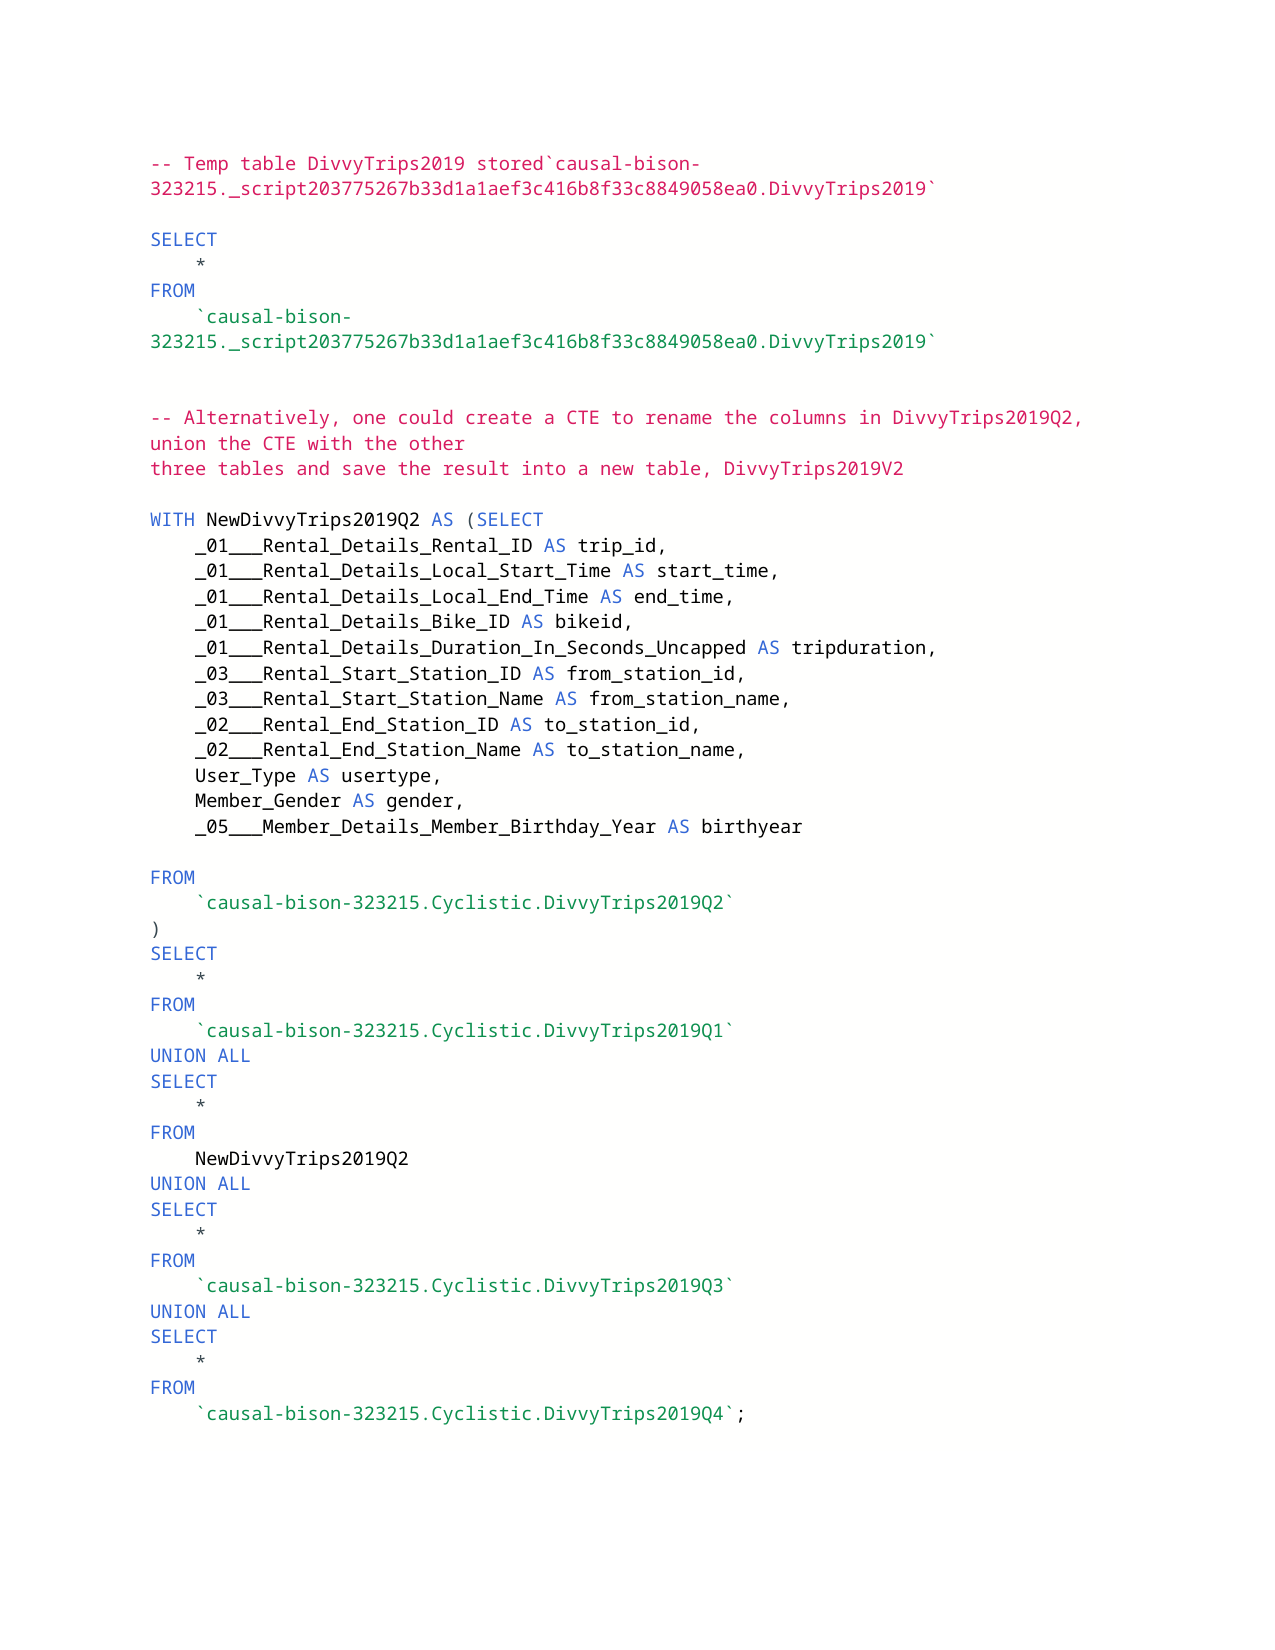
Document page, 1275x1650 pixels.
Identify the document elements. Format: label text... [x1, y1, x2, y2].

text `causal-bison-323215._script203775267b33d1a1aef3c416b8f33c8849058ea0.DivvyTrips2019` [150, 303, 1125, 354]
text SELECT [150, 1323, 1125, 1349]
text User_Type AS usertype, [150, 762, 1125, 787]
text NewDivvyTrips2019Q2 [150, 1145, 1125, 1170]
text -- Alternatively, one could create a CTE to rename the columns in DivvyTrips2019Q2, union the CTE with the other three tables and save the result into a new table, DivvyTrips2019V2 [150, 405, 1125, 481]
text UNION ALL [150, 1298, 1125, 1323]
text _01___Rental_Details_Bike_ID AS bikeid, [150, 609, 1125, 634]
text WITH NewDivvyTrips2019Q2 AS (SELECT [150, 507, 1125, 532]
text -- Temp table DivvyTrips2019 stored`causal-bison-323215._script203775267b33d1a1aef3c416b8f33c8849058ea0.DivvyTrips2019` [150, 150, 1125, 201]
text UNION ALL [150, 1043, 1125, 1068]
text FROM [150, 864, 1125, 889]
text _01___Rental_Details_Duration_In_Seconds_Uncapped AS tripduration, [150, 634, 1125, 660]
text * [150, 1349, 1125, 1374]
text UNION ALL [150, 1170, 1125, 1196]
text _01___Rental_Details_Rental_ID AS trip_id, [150, 532, 1125, 558]
text _03___Rental_Start_Station_ID AS from_station_id, [150, 660, 1125, 685]
text `causal-bison-323215.Cyclistic.DivvyTrips2019Q2` [150, 889, 1125, 915]
text * [150, 252, 1125, 278]
text Member_Gender AS gender, [150, 787, 1125, 813]
text _01___Rental_Details_Local_End_Time AS end_time, [150, 583, 1125, 609]
text _03___Rental_Start_Station_Name AS from_station_name, [150, 685, 1125, 711]
text SELECT [150, 1068, 1125, 1094]
text `causal-bison-323215.Cyclistic.DivvyTrips2019Q4`; [150, 1400, 1125, 1426]
text _05___Member_Details_Member_Birthday_Year AS birthyear [150, 813, 1125, 838]
text _02___Rental_End_Station_Name AS to_station_name, [150, 736, 1125, 762]
text `causal-bison-323215.Cyclistic.DivvyTrips2019Q1` [150, 1017, 1125, 1043]
text * [150, 1094, 1125, 1119]
text FROM [150, 992, 1125, 1017]
text * [150, 966, 1125, 992]
text * [150, 1221, 1125, 1247]
text SELECT [150, 1196, 1125, 1221]
text FROM [150, 1119, 1125, 1145]
text FROM [150, 278, 1125, 303]
text SELECT [150, 227, 1125, 252]
text SELECT [150, 941, 1125, 966]
text `causal-bison-323215.Cyclistic.DivvyTrips2019Q3` [150, 1272, 1125, 1298]
text FROM [150, 1247, 1125, 1272]
text _02___Rental_End_Station_ID AS to_station_id, [150, 711, 1125, 736]
text _01___Rental_Details_Local_Start_Time AS start_time, [150, 558, 1125, 583]
text ) [150, 915, 1125, 941]
text FROM [150, 1374, 1125, 1400]
